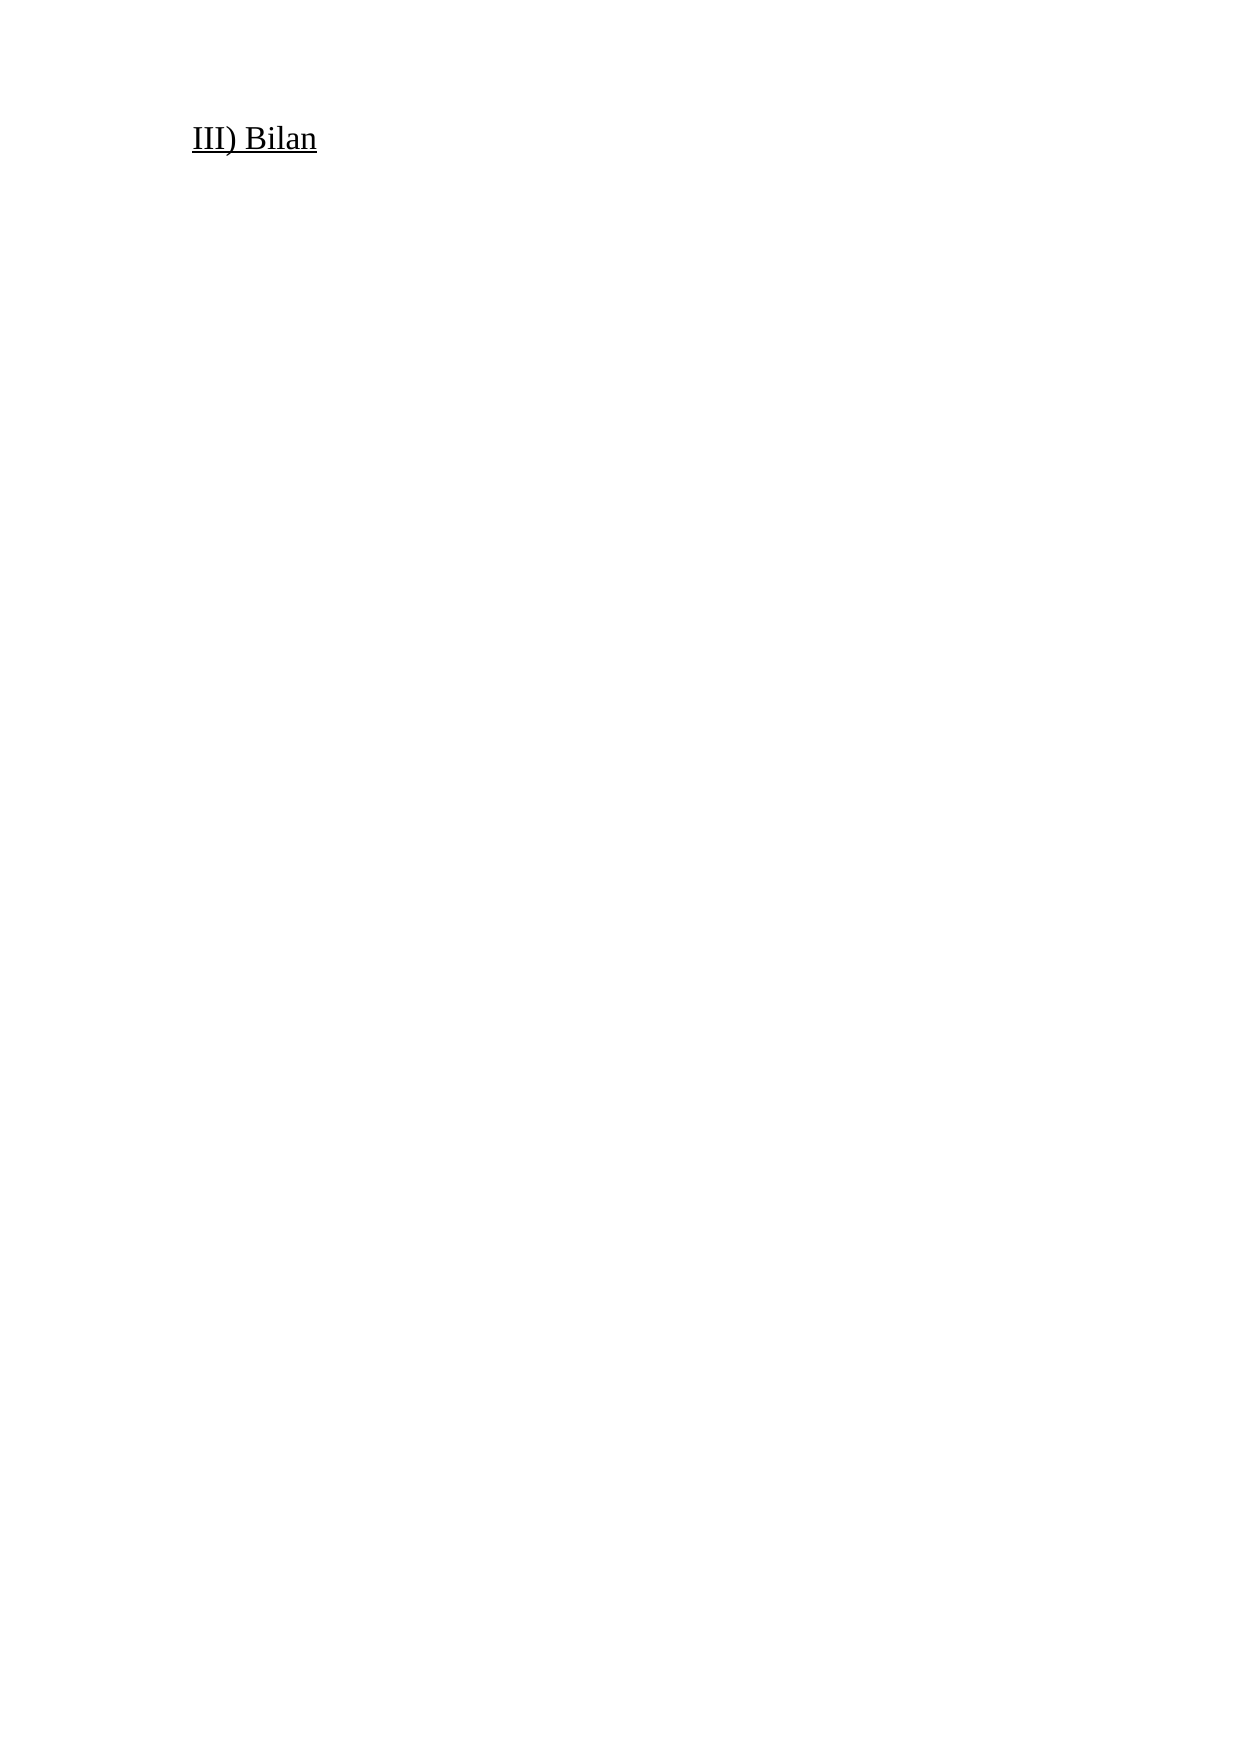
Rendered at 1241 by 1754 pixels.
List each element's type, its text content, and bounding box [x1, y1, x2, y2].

text III) Bilan [118, 118, 1122, 156]
